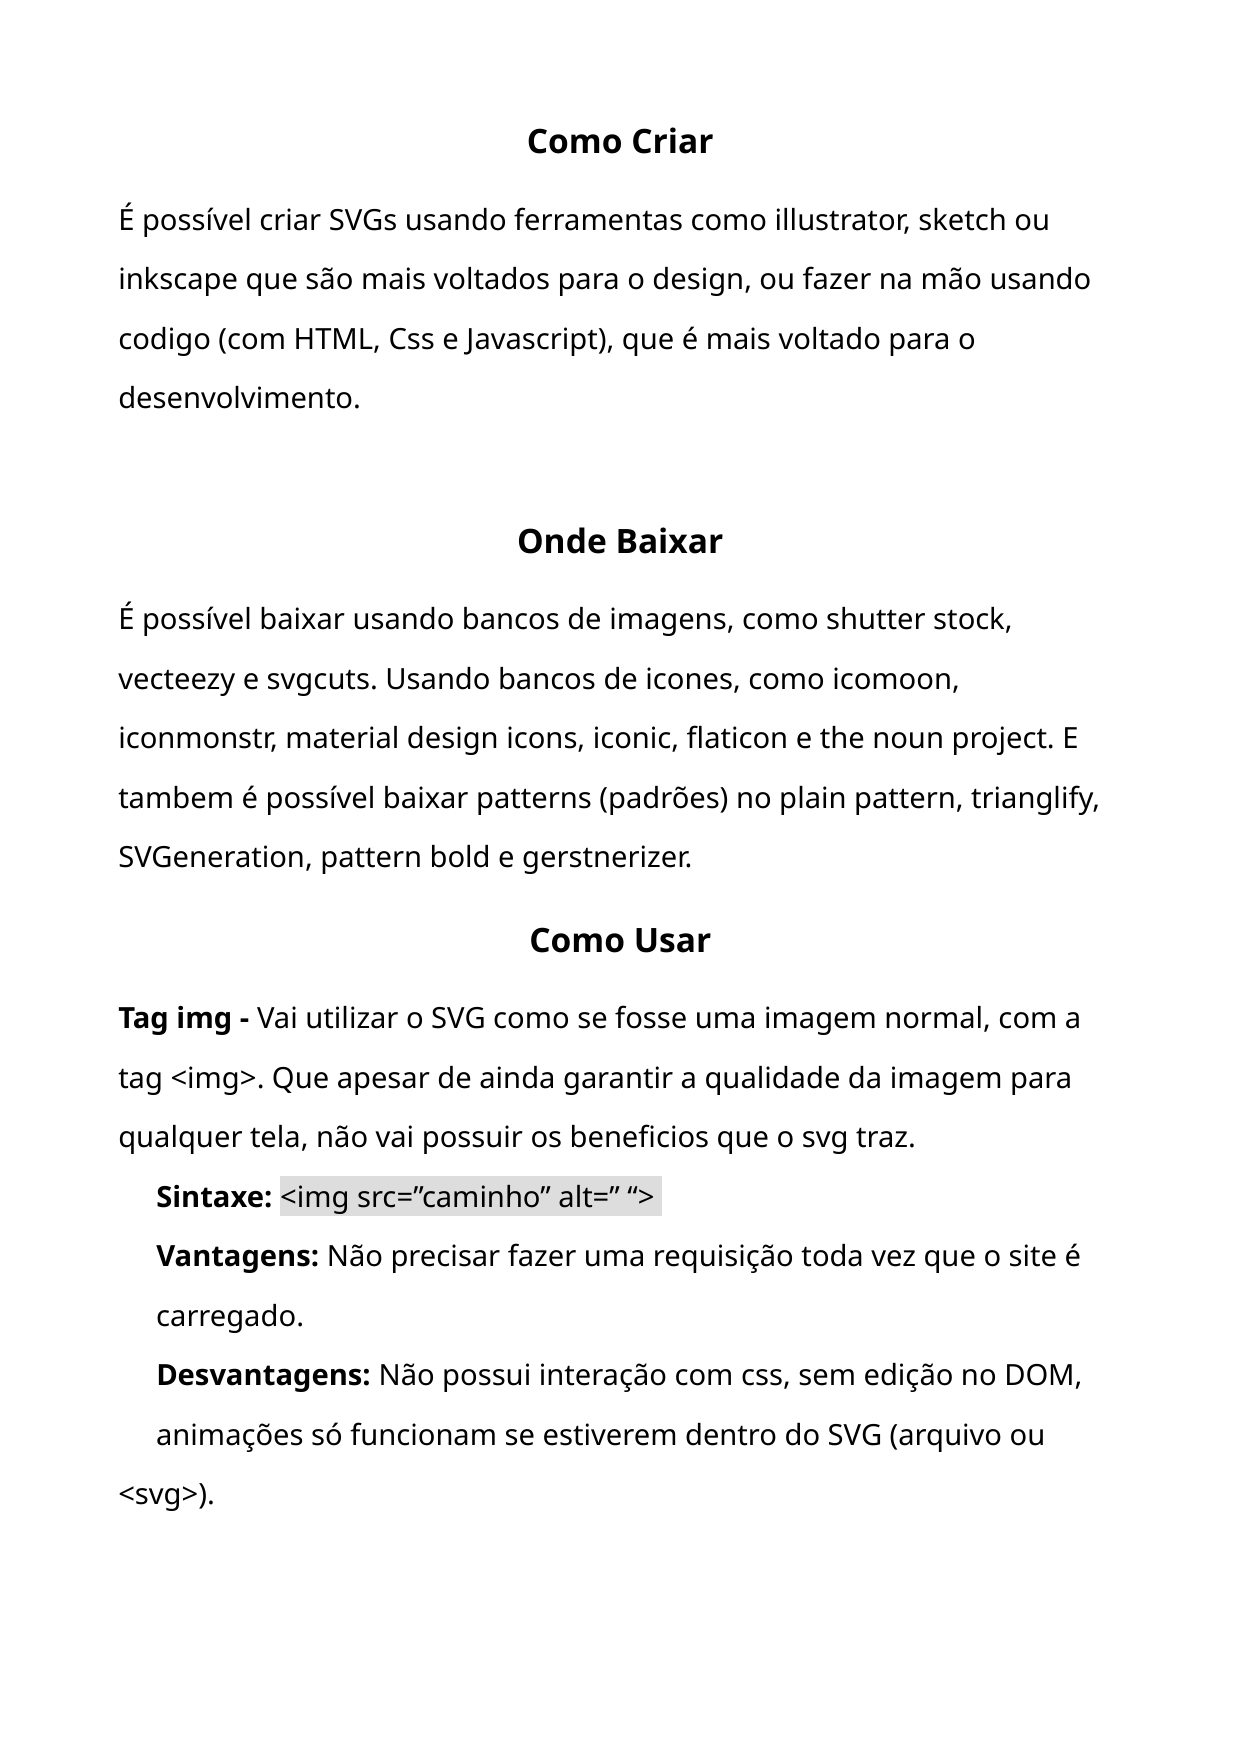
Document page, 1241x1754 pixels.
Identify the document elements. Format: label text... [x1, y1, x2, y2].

text É possível criar SVGs usando ferramentas como illustrator, sketch ou inkscape que são mais voltados para o design, ou fazer na mão usando codigo (com HTML, Css e Javascript), que é mais voltado para o desenvolvimento. [118, 199, 1122, 417]
subtitle Como Usar [118, 917, 1122, 962]
text animações só funcionam se estiverem dentro do SVG (arquivo ou <svg>). [118, 1414, 1122, 1513]
text Sintaxe: <img src=”caminho” alt=” “> [118, 1176, 1122, 1216]
subtitle Onde Baixar [118, 517, 1122, 563]
text carregado. [118, 1295, 1122, 1335]
text Vantagens: Não precisar fazer uma requisição toda vez que o site é [118, 1236, 1122, 1275]
subtitle Como Criar [118, 118, 1122, 164]
text É possível baixar usando bancos de imagens, como shutter stock, vecteezy e svgcuts. Usando bancos de icones, como icomoon, iconmonstr, material design icons, iconic, flaticon e the noun project. E tambem é possível baixar patterns (padrões) no plain pattern, trianglify, SVGeneration, pattern bold e gerstnerizer. [118, 598, 1122, 876]
text Desvantagens: Não possui interação com css, sem edição no DOM, [118, 1354, 1122, 1394]
text Tag img - Vai utilizar o SVG como se fosse uma imagem normal, com a tag <img>. Que apesar de ainda garantir a qualidade da imagem para qualquer tela, não vai possuir os beneficios que o svg traz. [118, 998, 1122, 1156]
